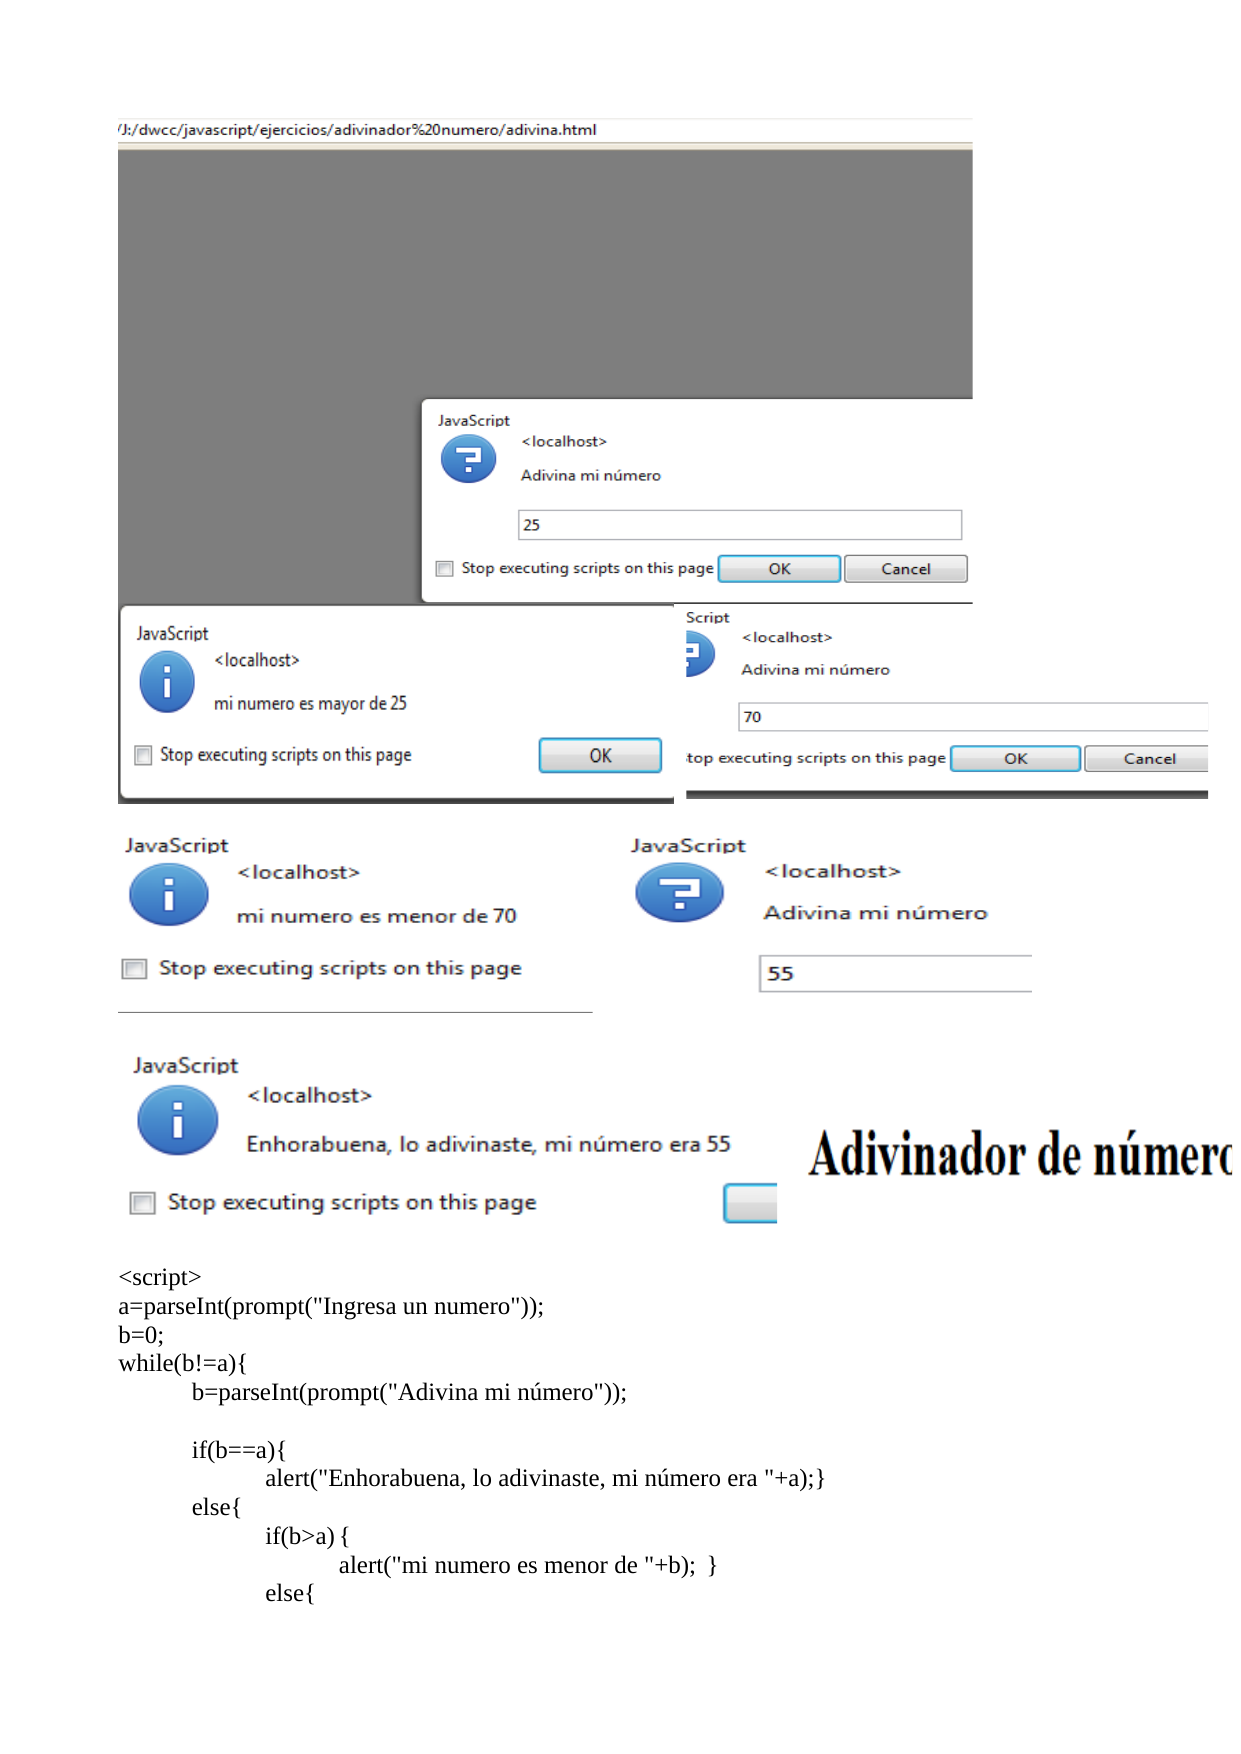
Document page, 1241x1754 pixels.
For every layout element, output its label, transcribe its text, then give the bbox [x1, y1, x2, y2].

text alert("Enhorabuena, lo adivinaste, mi número era "+a);} [118, 1463, 1122, 1492]
text b=parseInt(prompt("Adivina mi número")); [118, 1377, 1122, 1406]
text while(b!=a){ [118, 1348, 1122, 1377]
text if(b>a) { [118, 1521, 1122, 1550]
text <script> [118, 1262, 1122, 1291]
text b=0; [118, 1320, 1122, 1348]
text else{ [118, 1578, 1122, 1607]
text else{ [118, 1492, 1122, 1521]
text a=parseInt(prompt("Ingresa un numero")); [118, 1291, 1122, 1320]
text if(b==a){ [118, 1435, 1122, 1463]
text alert("mi numero es menor de "+b); } [118, 1550, 1122, 1578]
